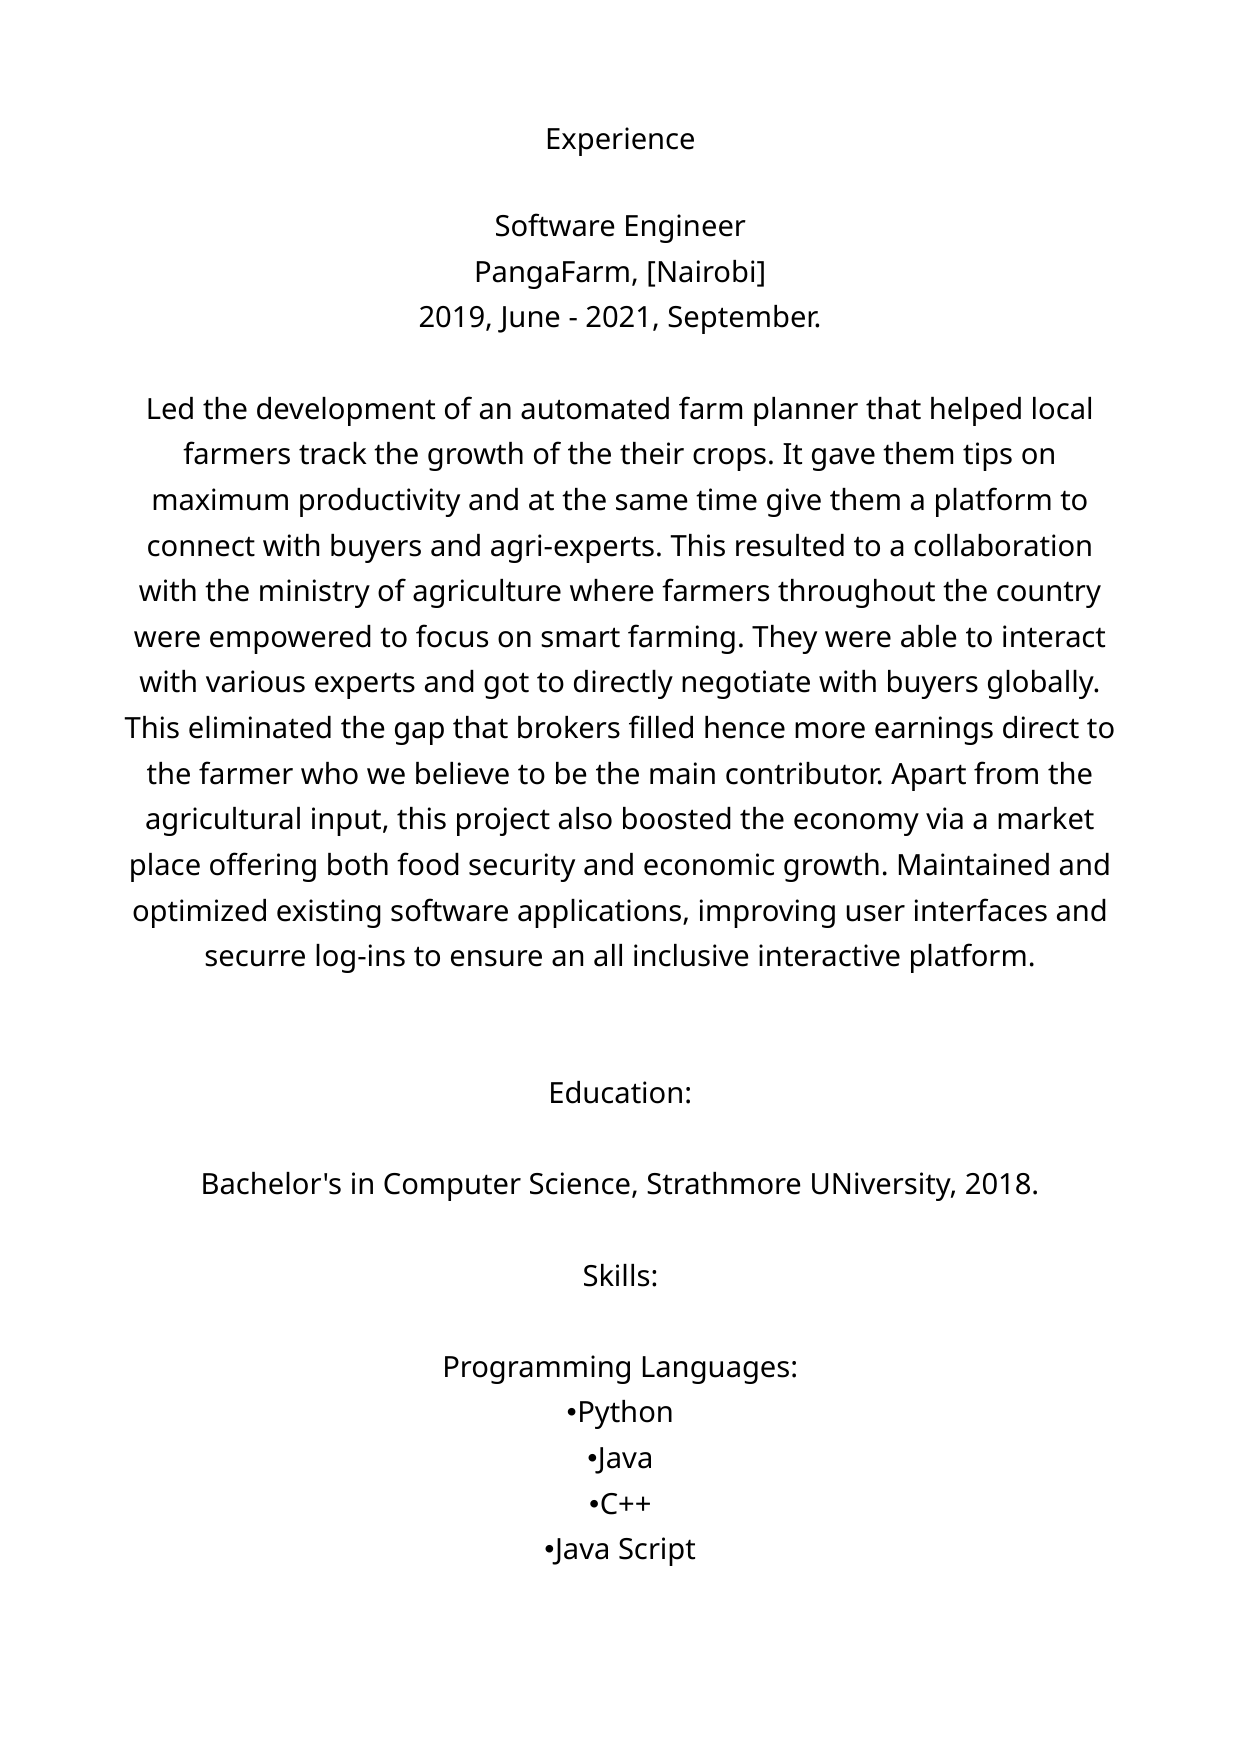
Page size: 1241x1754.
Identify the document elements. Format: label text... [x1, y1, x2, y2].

list Java Script [118, 1528, 1122, 1568]
list Java [118, 1437, 1122, 1477]
text Software Engineer PangaFarm, [Nairobi] 2019, June - 2021, September. Led the development of an automated farm planner that helped local farmers track the growth of the their crops. It gave them tips on maximum productivity and at the same time give them a platform to connect with buyers and agri-experts. This resulted to a collaboration with the ministry of agriculture where farmers throughout the country were empowered to focus on smart farming. They were able to interact with various experts and got to directly negotiate with buyers globally. This eliminated the gap that brokers filled hence more earnings direct to the farmer who we believe to be the main contributor. Apart from the agricultural input, this project also boosted the economy via a market place offering both food security and economic growth. Maintained and optimized existing software applications, improving user interfaces and securre log-ins to ensure an all inclusive interactive platform. Education: Bachelor's in Computer Science, Strathmore UNiversity, 2018. Skills: Programming Languages: [118, 205, 1122, 1386]
list Python [118, 1392, 1122, 1431]
subtitle Experience [118, 118, 1122, 158]
list C++ [118, 1483, 1122, 1523]
